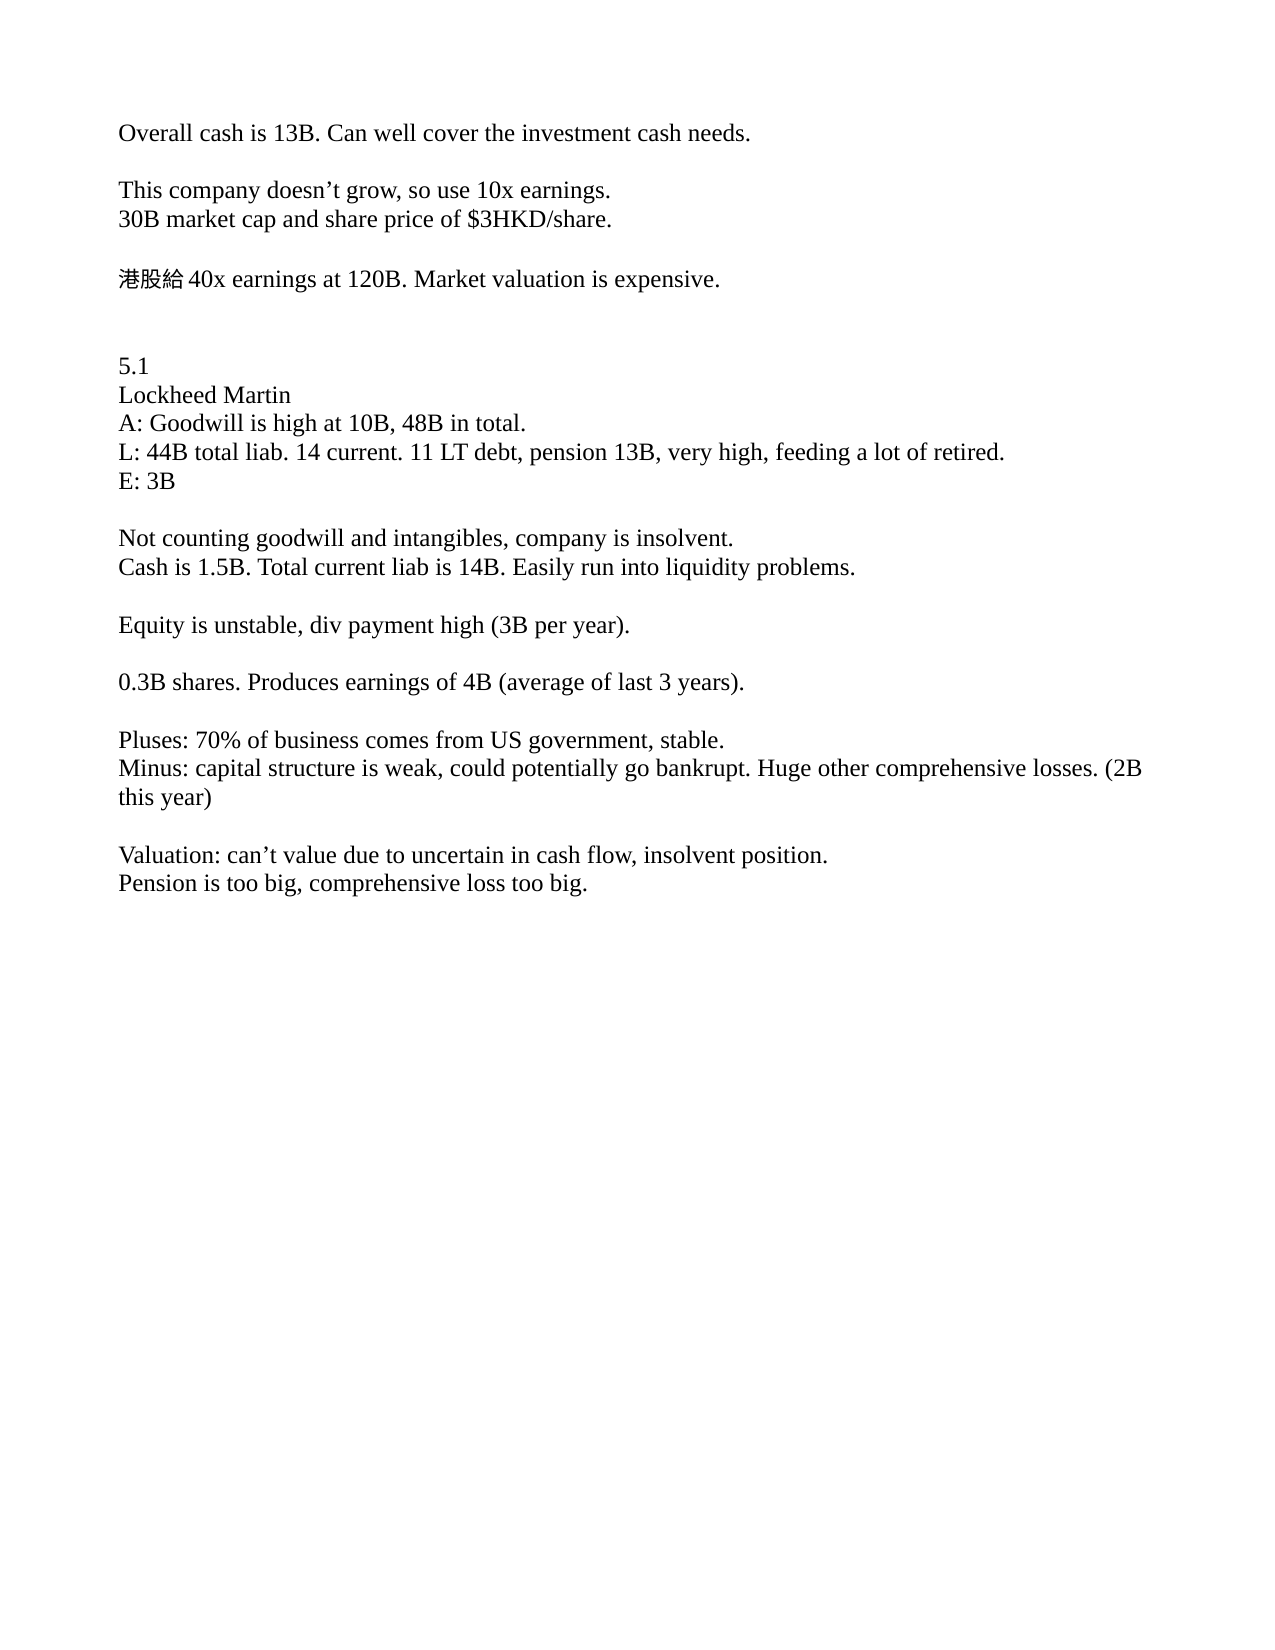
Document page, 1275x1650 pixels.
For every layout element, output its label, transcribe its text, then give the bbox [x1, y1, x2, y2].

text Minus: capital structure is weak, could potentially go bankrupt. Huge other comprehensive losses. (2B this year) [118, 753, 1157, 811]
text 0.3B shares. Produces earnings of 4B (average of last 3 years). [118, 667, 1157, 696]
text Valuation: can’t value due to uncertain in cash flow, insolvent position. [118, 840, 1157, 868]
text Overall cash is 13B. Can well cover the investment cash needs. [118, 118, 1157, 147]
text 港股給40x earnings at 120B. Market valuation is expensive. [118, 262, 1157, 293]
text 5.1 [118, 351, 1157, 380]
text Cash is 1.5B. Total current liab is 14B. Easily run into liquidity problems. [118, 552, 1157, 581]
text Not counting goodwill and intangibles, company is insolvent. [118, 523, 1157, 552]
text E: 3B [118, 466, 1157, 495]
text Equity is unstable, div payment high (3B per year). [118, 610, 1157, 638]
text Lockheed Martin [118, 380, 1157, 408]
text Pluses: 70% of business comes from US government, stable. [118, 725, 1157, 753]
text This company doesn’t grow, so use 10x earnings. [118, 176, 1157, 204]
text L: 44B total liab. 14 current. 11 LT debt, pension 13B, very high, feeding a lot of retired. [118, 437, 1157, 466]
text Pension is too big, comprehensive loss too big. [118, 868, 1157, 897]
text 30B market cap and share price of $3HKD/share. [118, 204, 1157, 233]
text A: Goodwill is high at 10B, 48B in total. [118, 408, 1157, 437]
